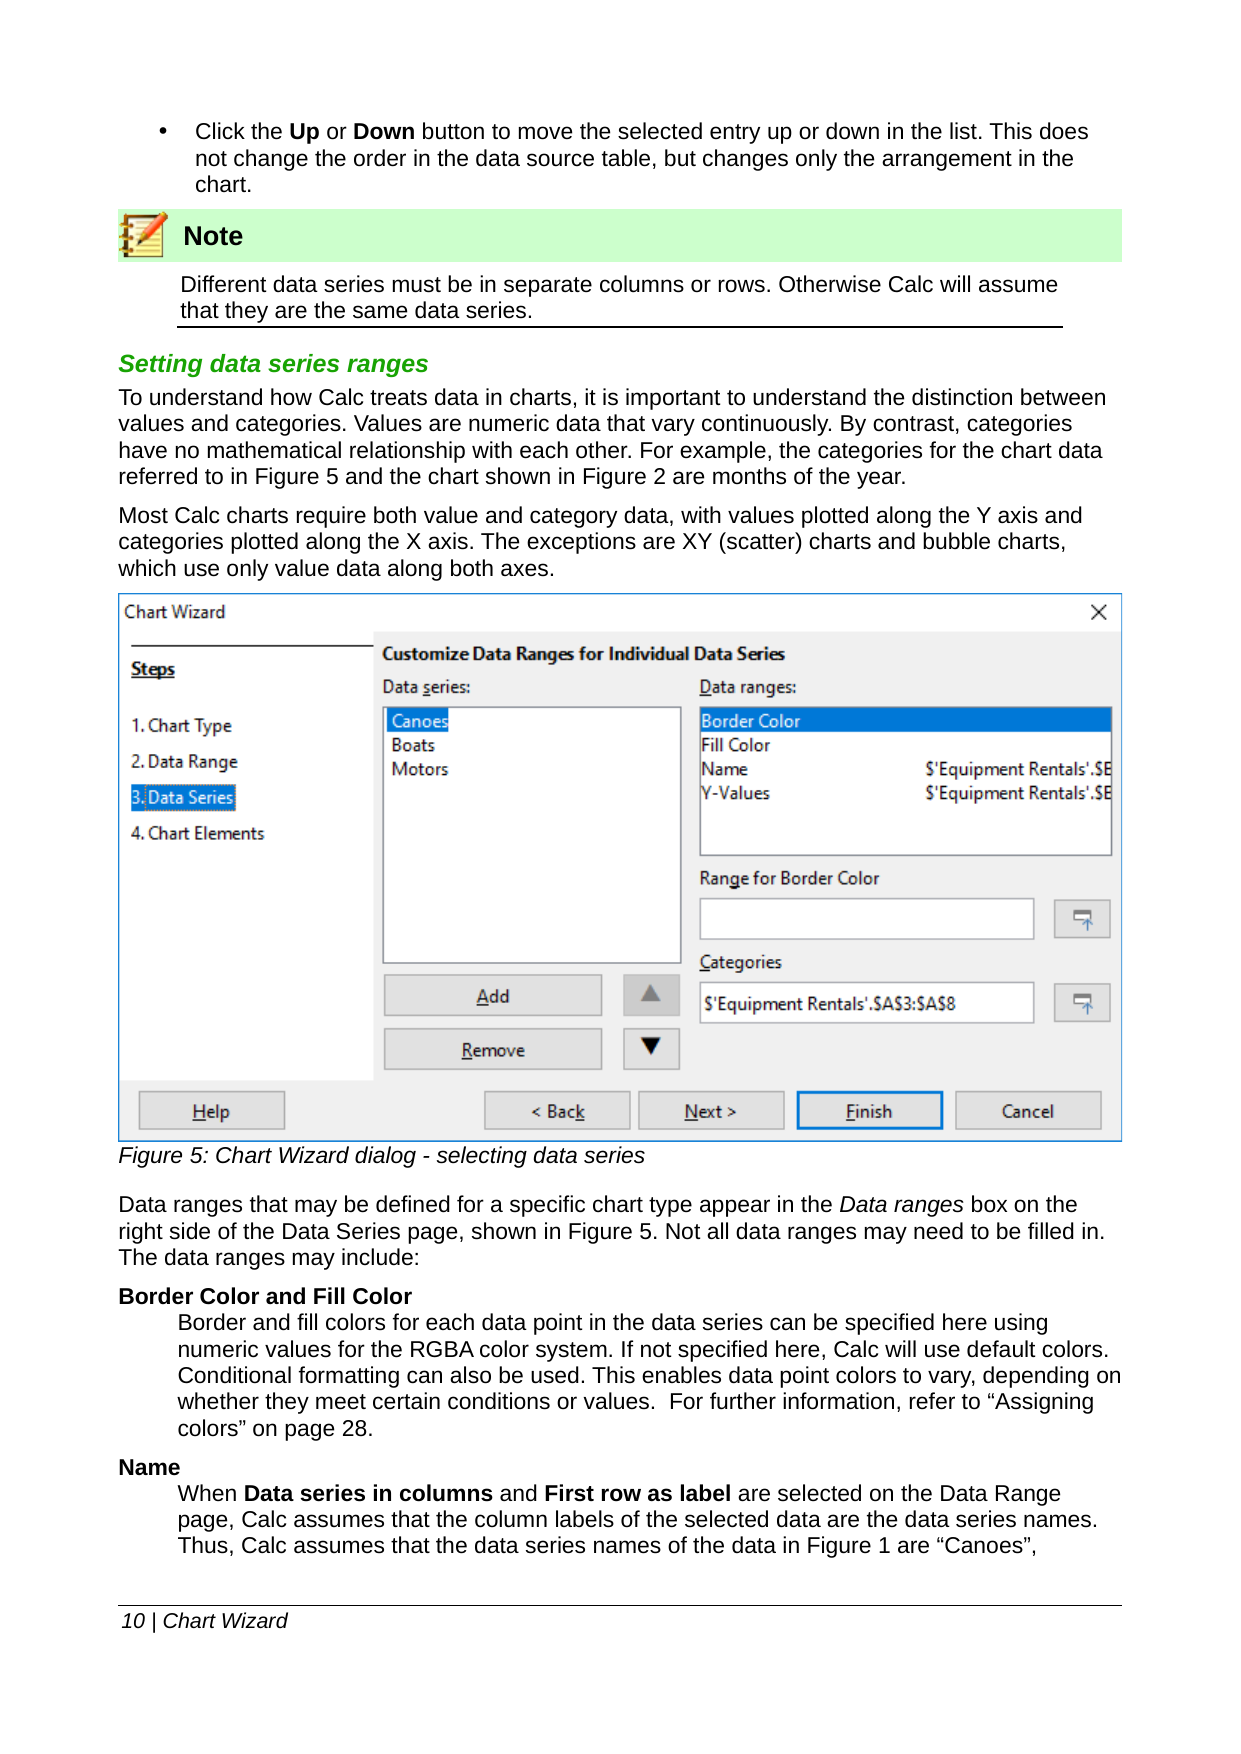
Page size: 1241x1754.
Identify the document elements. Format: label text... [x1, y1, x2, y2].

text Most Calc charts require both value and category data, with values plotted along the Y axis and categories plotted along the X axis. The exceptions are XY (scatter) charts and bubble charts, which use only value data along both axes. [118, 502, 1122, 581]
text Different data series must be in separate columns or rows. Otherwise Calc will assume that they are the same data series. [177, 267, 1063, 326]
picture [118, 593, 1123, 1142]
text Data ranges that may be defined for a specific chart type appear in the Data ranges box on the right side of the Data Series page, shown in Figure 5. Not all data ranges may need to be filled in. The data ranges may include: [118, 1191, 1122, 1270]
picture [119, 210, 170, 261]
text To understand how Calc treats data in charts, it is important to understand the distinction between values and categories. Values are numeric data that vary continuously. By contrast, categories have no mathematical relationship with each other. For example, the categories for the chart data referred to in Figure 5 and the chart shown in Figure 2 are months of the year. [118, 384, 1122, 489]
text Border and fill colors for each data point in the data series can be specified here using numeric values for the RGBA color system. If not specified here, Calc will use default colors. Conditional formatting can also be used. This enables data point colors to vary, depending on whether they meet certain conditions or values. For further information, refer to “Assigning colors” on page 28. [177, 1309, 1122, 1441]
list Click the Up or Down button to move the selected entry up or down in the list. This does not change the order in the data source table, but changes only the arrangement in the chart. [156, 118, 1122, 198]
subtitle Note [118, 209, 1122, 262]
subtitle Setting data series ranges [118, 349, 1122, 378]
text Name [118, 1453, 1122, 1480]
text Border Color and Fill Color [118, 1283, 1122, 1309]
text When Data series in columns and First row as label are selected on the Data Range page, Calc assumes that the column labels of the selected data are the data series names. Thus, Calc assumes that the data series names of the data in Figure 1 are “Canoes”, [177, 1480, 1122, 1559]
text Figure 5: Chart Wizard dialog - selecting data series [118, 1142, 1122, 1168]
